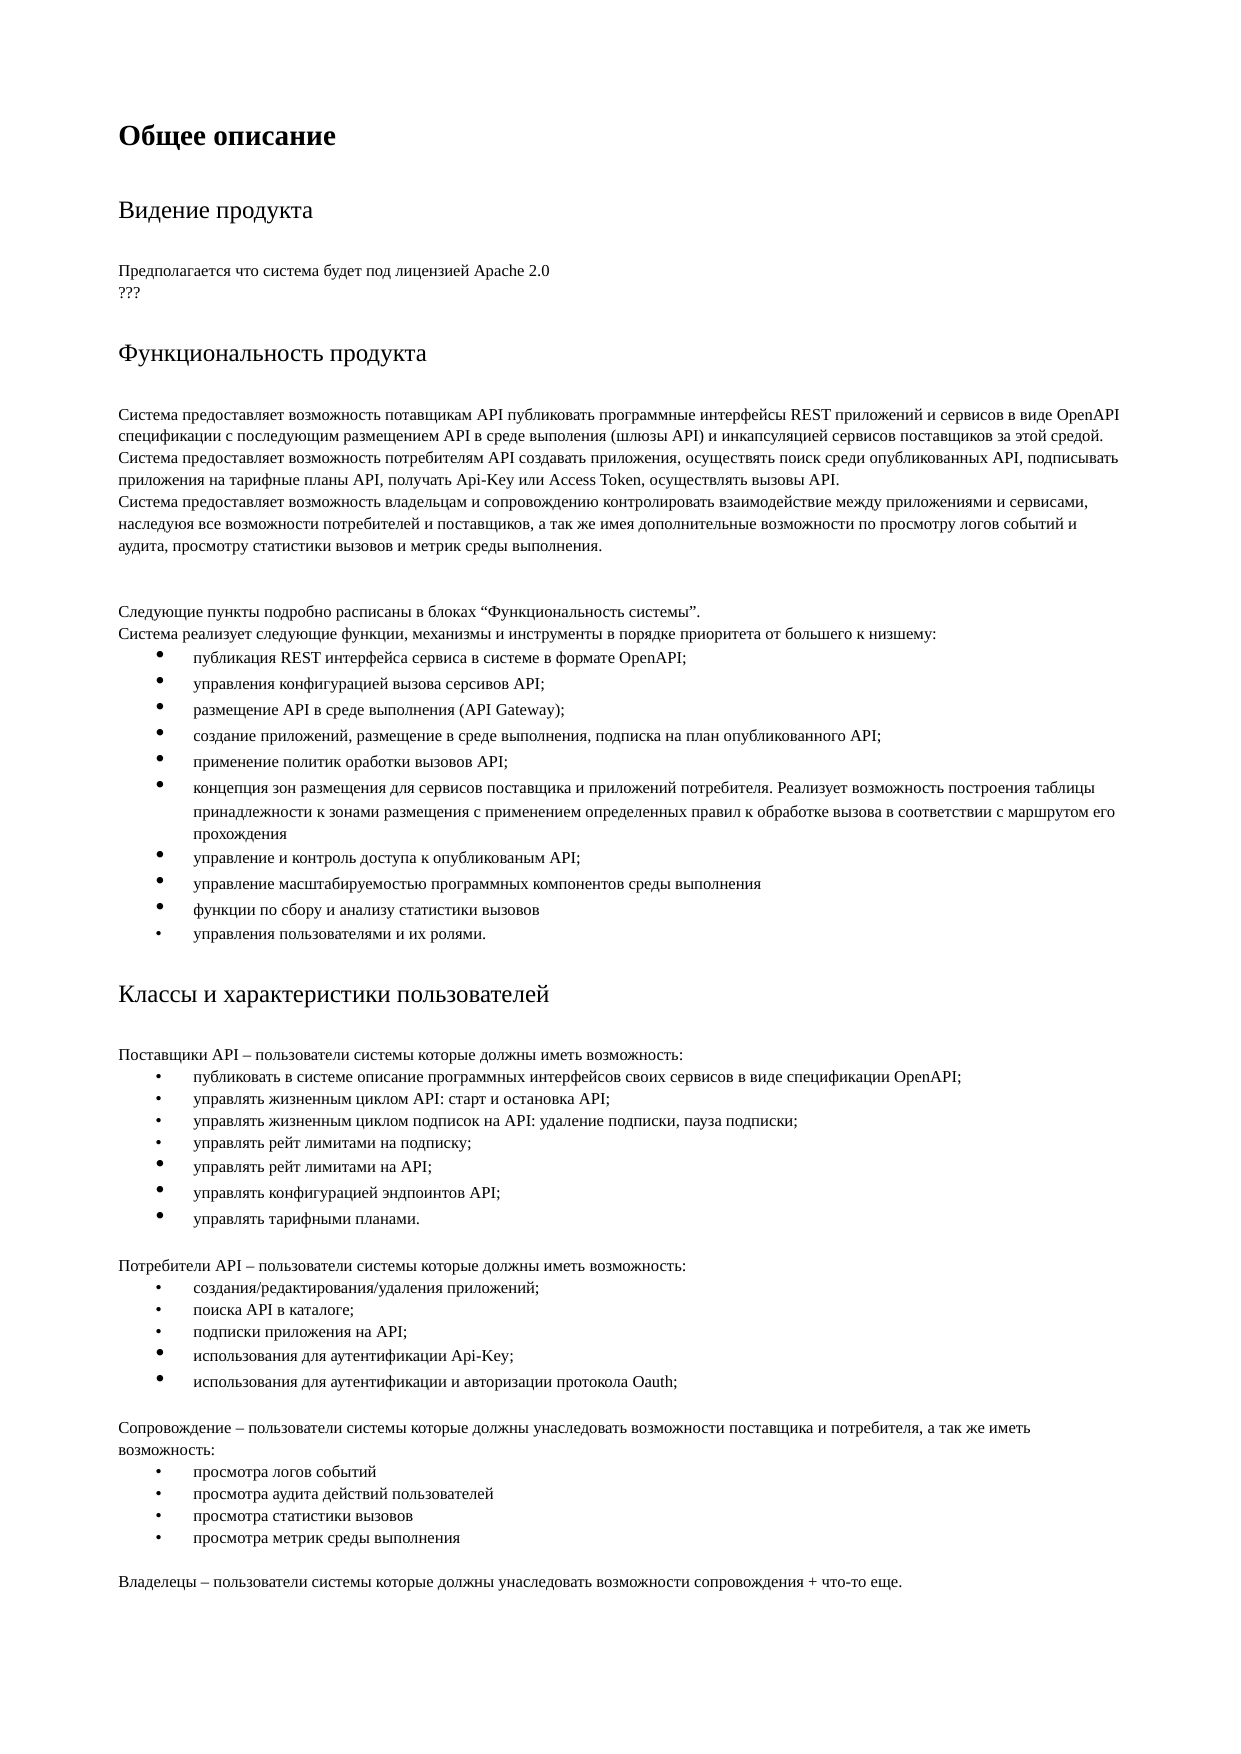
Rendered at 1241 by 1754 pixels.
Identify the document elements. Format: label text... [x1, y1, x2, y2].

list поиска API в каталоге; [156, 1299, 1122, 1319]
list создание приложений, размещение в среде выполнения, подписка на план опубликованного API; [156, 724, 1122, 747]
text Система предоставляет возможность потребителям API создавать приложения, осуществять поиск среди опубликованных API, подписывать приложения на тарифные планы API, получать Api-Key или Access Token, осуществлять вызовы API. [118, 448, 1122, 489]
list управлять конфигурацией эндпоинтов API; [156, 1181, 1122, 1204]
list управления конфигурацией вызова серсивов API; [156, 672, 1122, 695]
list управления пользователями и их ролями. [156, 924, 1122, 943]
list управлять рейт лимитами на API; [156, 1155, 1122, 1178]
list управлять рейт лимитами на подписку; [156, 1133, 1122, 1152]
list управление и контроль доступа к опубликованым API; [156, 846, 1122, 868]
text Владелецы – пользователи системы которые должны унаследовать возможности сопровождения + что-то еще. [118, 1572, 1122, 1591]
list просмотра логов событий [156, 1462, 1122, 1481]
text Предполагается что система будет под лицензией Apache 2.0 [118, 261, 1122, 280]
text Система предоставляет возможность владельцам и сопровождению контролировать взаимодействие между приложениями и сервисами, наследуюя все возможности потребителей и поставщиков, а так же имея дополнительные возможности по просмотру логов событий и аудита, просмотру статистики вызовов и метрик среды выполнения. [118, 492, 1122, 555]
list размещение API в среде выполнения (API Gateway); [156, 698, 1122, 721]
list использования для аутентификации и авторизации протокола Oauth; [156, 1370, 1122, 1392]
list управлять жизненным циклом подписок на API: удаление подписки, пауза подписки; [156, 1111, 1122, 1130]
text Потребители API – пользователи системы которые должны иметь возможность: [118, 1255, 1122, 1274]
text Видение продукта [118, 195, 1122, 224]
text Функциональность продукта [118, 338, 1122, 367]
text Следующие пункты подробно расписаны в блоках “Функциональность системы”. [118, 602, 1122, 621]
list управление масштабируемостью программных компонентов среды выполнения [156, 872, 1122, 894]
list просмотра статистики вызовов [156, 1506, 1122, 1525]
list просмотра аудита действий пользователей [156, 1484, 1122, 1503]
list управлять тарифными планами. [156, 1207, 1122, 1230]
text Система реализует следующие функции, механизмы и инструменты в порядке приоритета от большего к низшему: [118, 624, 1122, 643]
text Система предоставляет возможность потавщикам API публиковать программные интерфейсы REST приложений и сервисов в виде OpenAPI спецификации с последующим размещением API в среде выполения (шлюзы API) и инкапсуляцией сервисов поставщиков за этой средой. [118, 404, 1122, 445]
list публиковать в системе описание программных интерфейсов своих сервисов в виде спецификации OpenAPI; [156, 1067, 1122, 1086]
list функции по сбору и анализу статистики вызовов [156, 898, 1122, 921]
list просмотра метрик среды выполнения [156, 1528, 1122, 1547]
text Классы и характеристики пользователей [118, 979, 1122, 1008]
list использования для аутентификации Api-Key; [156, 1344, 1122, 1366]
text Сопровождение – пользователи системы которые должны унаследовать возможности поставщика и потребителя, а так же иметь возможность: [118, 1418, 1122, 1459]
text Поставщики API – пользователи системы которые должны иметь возможность: [118, 1045, 1122, 1064]
list концепция зон размещения для сервисов поставщика и приложений потребителя. Реализует возможность построения таблицы принадлежности к зонами размещения с применением определенных правил к обработке вызова в соответствии с маршрутом его прохождения [156, 776, 1122, 843]
list подписки приложения на API; [156, 1322, 1122, 1341]
list публикация REST интерфейса сервиса в системе в формате OpenAPI; [156, 646, 1122, 669]
list применение политик оработки вызовов API; [156, 750, 1122, 773]
text Общее описание [118, 118, 1122, 152]
list создания/редактирования/удаления приложений; [156, 1277, 1122, 1297]
text ??? [118, 283, 1122, 302]
list управлять жизненным циклом API: старт и остановка API; [156, 1089, 1122, 1108]
